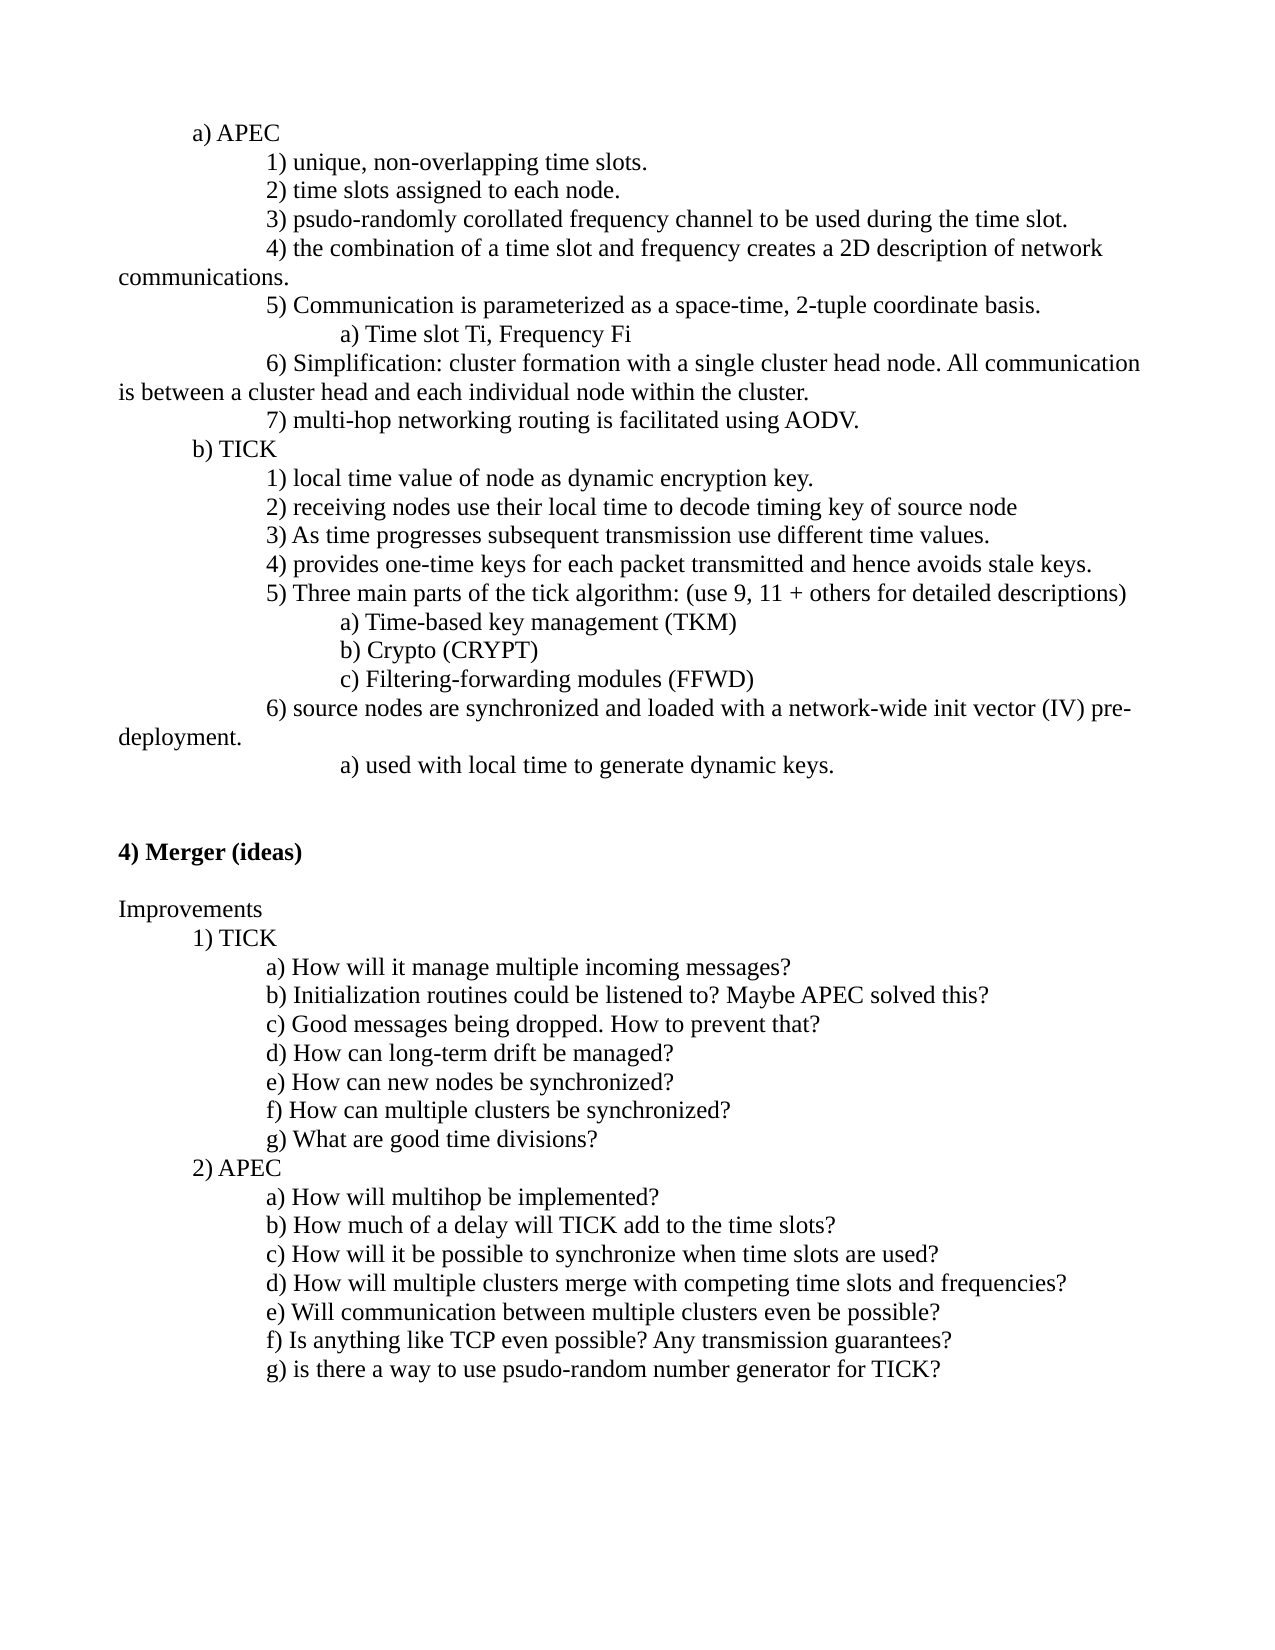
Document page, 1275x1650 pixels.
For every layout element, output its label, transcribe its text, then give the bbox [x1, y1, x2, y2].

text 5) Communication is parameterized as a space-time, 2-tuple coordinate basis. [118, 291, 1157, 319]
text 2) receiving nodes use their local time to decode timing key of source node [118, 492, 1157, 521]
text b) TICK [118, 434, 1157, 463]
text 1) unique, non-overlapping time slots. [118, 147, 1157, 176]
text d) How can long-term drift be managed? [118, 1038, 1157, 1067]
text a) How will multihop be implemented? [118, 1182, 1157, 1211]
text c) Good messages being dropped. How to prevent that? [118, 1009, 1157, 1038]
text a) APEC [118, 118, 1157, 147]
text g) is there a way to use psudo-random number generator for TICK? [118, 1354, 1157, 1383]
text e) How can new nodes be synchronized? [118, 1067, 1157, 1096]
text b) Crypto (CRYPT) [118, 636, 1157, 664]
text a) used with local time to generate dynamic keys. [118, 751, 1157, 779]
text e) Will communication between multiple clusters even be possible? [118, 1297, 1157, 1326]
text 3) As time progresses subsequent transmission use different time values. [118, 521, 1157, 549]
text 4) provides one-time keys for each packet transmitted and hence avoids stale keys. [118, 549, 1157, 578]
text 2) APEC [118, 1153, 1157, 1182]
text 4) Merger (ideas) [118, 837, 1157, 866]
text b) Initialization routines could be listened to? Maybe APEC solved this? [118, 981, 1157, 1009]
text c) Filtering-forwarding modules (FFWD) [118, 664, 1157, 693]
text 6) Simplification: cluster formation with a single cluster head node. All communication is between a cluster head and each individual node within the cluster. [118, 348, 1157, 406]
text 6) source nodes are synchronized and loaded with a network-wide init vector (IV) pre-deployment. [118, 693, 1157, 751]
text f) How can multiple clusters be synchronized? [118, 1096, 1157, 1124]
text 1) TICK [118, 923, 1157, 952]
text 2) time slots assigned to each node. [118, 176, 1157, 204]
text 7) multi-hop networking routing is facilitated using AODV. [118, 406, 1157, 434]
text a) Time slot Ti, Frequency Fi [118, 319, 1157, 348]
text 5) Three main parts of the tick algorithm: (use 9, 11 + others for detailed descriptions) [118, 578, 1157, 607]
text 1) local time value of node as dynamic encryption key. [118, 463, 1157, 492]
text a) How will it manage multiple incoming messages? [118, 952, 1157, 981]
text f) Is anything like TCP even possible? Any transmission guarantees? [118, 1326, 1157, 1354]
text Improvements [118, 894, 1157, 923]
text g) What are good time divisions? [118, 1124, 1157, 1153]
text b) How much of a delay will TICK add to the time slots? [118, 1211, 1157, 1239]
text 3) psudo-randomly corollated frequency channel to be used during the time slot. [118, 204, 1157, 233]
text 4) the combination of a time slot and frequency creates a 2D description of network communications. [118, 233, 1157, 291]
text d) How will multiple clusters merge with competing time slots and frequencies? [118, 1268, 1157, 1297]
text a) Time-based key management (TKM) [118, 607, 1157, 636]
text c) How will it be possible to synchronize when time slots are used? [118, 1239, 1157, 1268]
